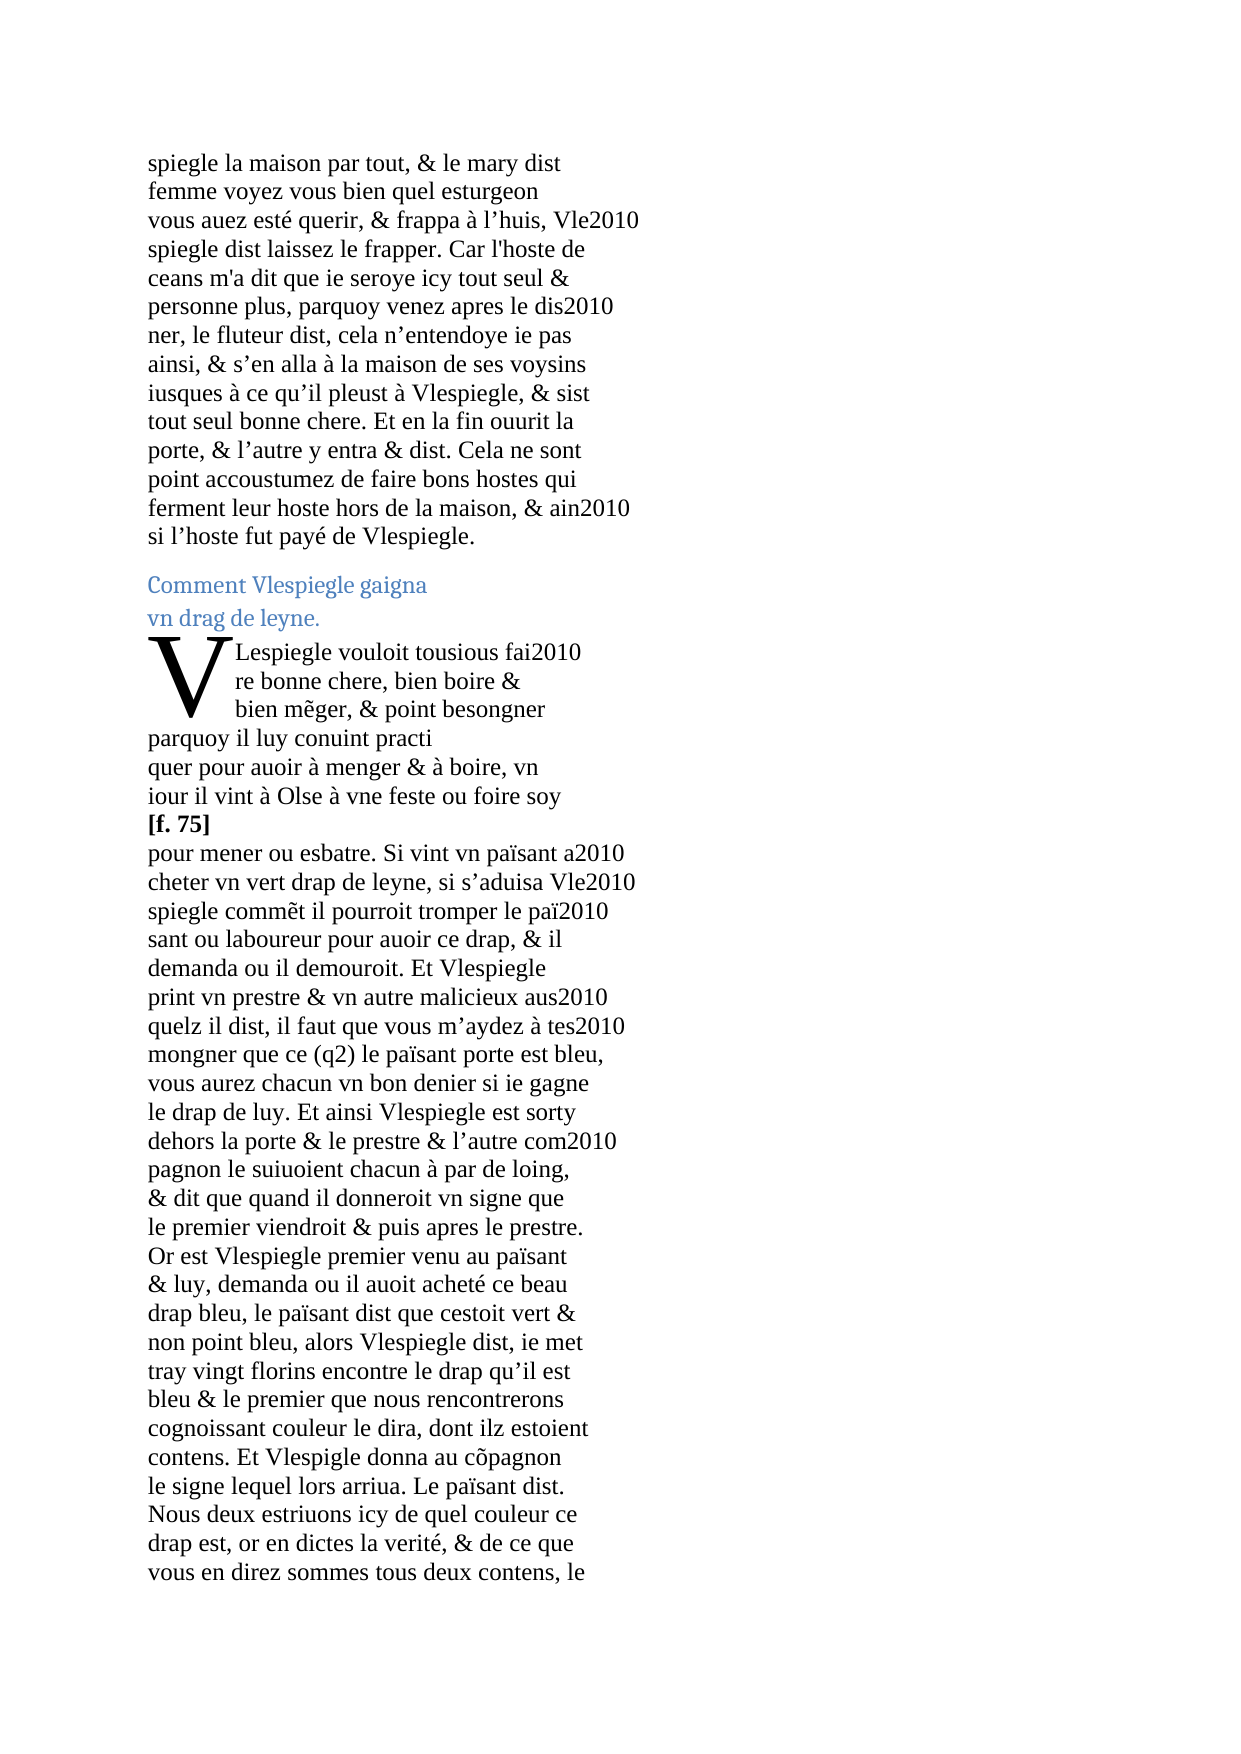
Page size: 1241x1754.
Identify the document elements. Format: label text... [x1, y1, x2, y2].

text pour mener ou esbatre. Si vint vn païsant a2010 cheter vn vert drap de leyne, si s’aduisa Vle2010 spiegle commẽt il pourroit tromper le paï2010 sant ou laboureur pour auoir ce drap, & il demanda ou il demouroit. Et Vlespiegle print vn prestre & vn autre malicieux aus2010 quelz il dist, il faut que vous m’aydez à tes2010 mongner que ce (q2) le païsant porte est bleu, vous aurez chacun vn bon denier si ie gagne le drap de luy. Et ainsi Vlespiegle est sorty dehors la porte & le prestre & l’autre com2010 pagnon le suiuoient chacun à par de loing, & dit que quand il donneroit vn signe que le premier viendroit & puis apres le prestre. Or est Vlespiegle premier venu au païsant & luy, demanda ou il auoit acheté ce beau drap bleu, le païsant dist que cestoit vert & non point bleu, alors Vlespiegle dist, ie met tray vingt florins encontre le drap qu’il est bleu & le premier que nous rencontrerons cognoissant couleur le dira, dont ilz estoient contens. Et Vlespigle donna au cõpagnon le signe lequel lors arriua. Le païsant dist. Nous deux estriuons icy de quel couleur ce drap est, or en dictes la verité, & de ce que vous en direz sommes tous deux contens, le [148, 838, 1093, 1586]
subtitle Comment Vlespiegle gaigna vn drag de leyne. [148, 571, 1093, 633]
text VLespiegle vouloit tousious fai2010 re bonne chere, bien boire & bien mẽger, & point besongner parquoy il luy conuint practi quer pour auoir à menger & à boire, vn iour il vint à Olse à vne feste ou foire soy [f. 75] [148, 637, 1093, 838]
text spiegle la maison par tout, & le mary dist femme voyez vous bien quel esturgeon vous auez esté querir, & frappa à l’huis, Vle2010 spiegle dist laissez le frapper. Car l'hoste de ceans m'a dit que ie seroye icy tout seul & personne plus, parquoy venez apres le dis2010 ner, le fluteur dist, cela n’entendoye ie pas ainsi, & s’en alla à la maison de ses voysins iusques à ce qu’il pleust à Vlespiegle, & sist tout seul bonne chere. Et en la fin ouurit la porte, & l’autre y entra & dist. Cela ne sont point accoustumez de faire bons hostes qui ferment leur hoste hors de la maison, & ain2010 si l’hoste fut payé de Vlespiegle. [148, 148, 1093, 550]
